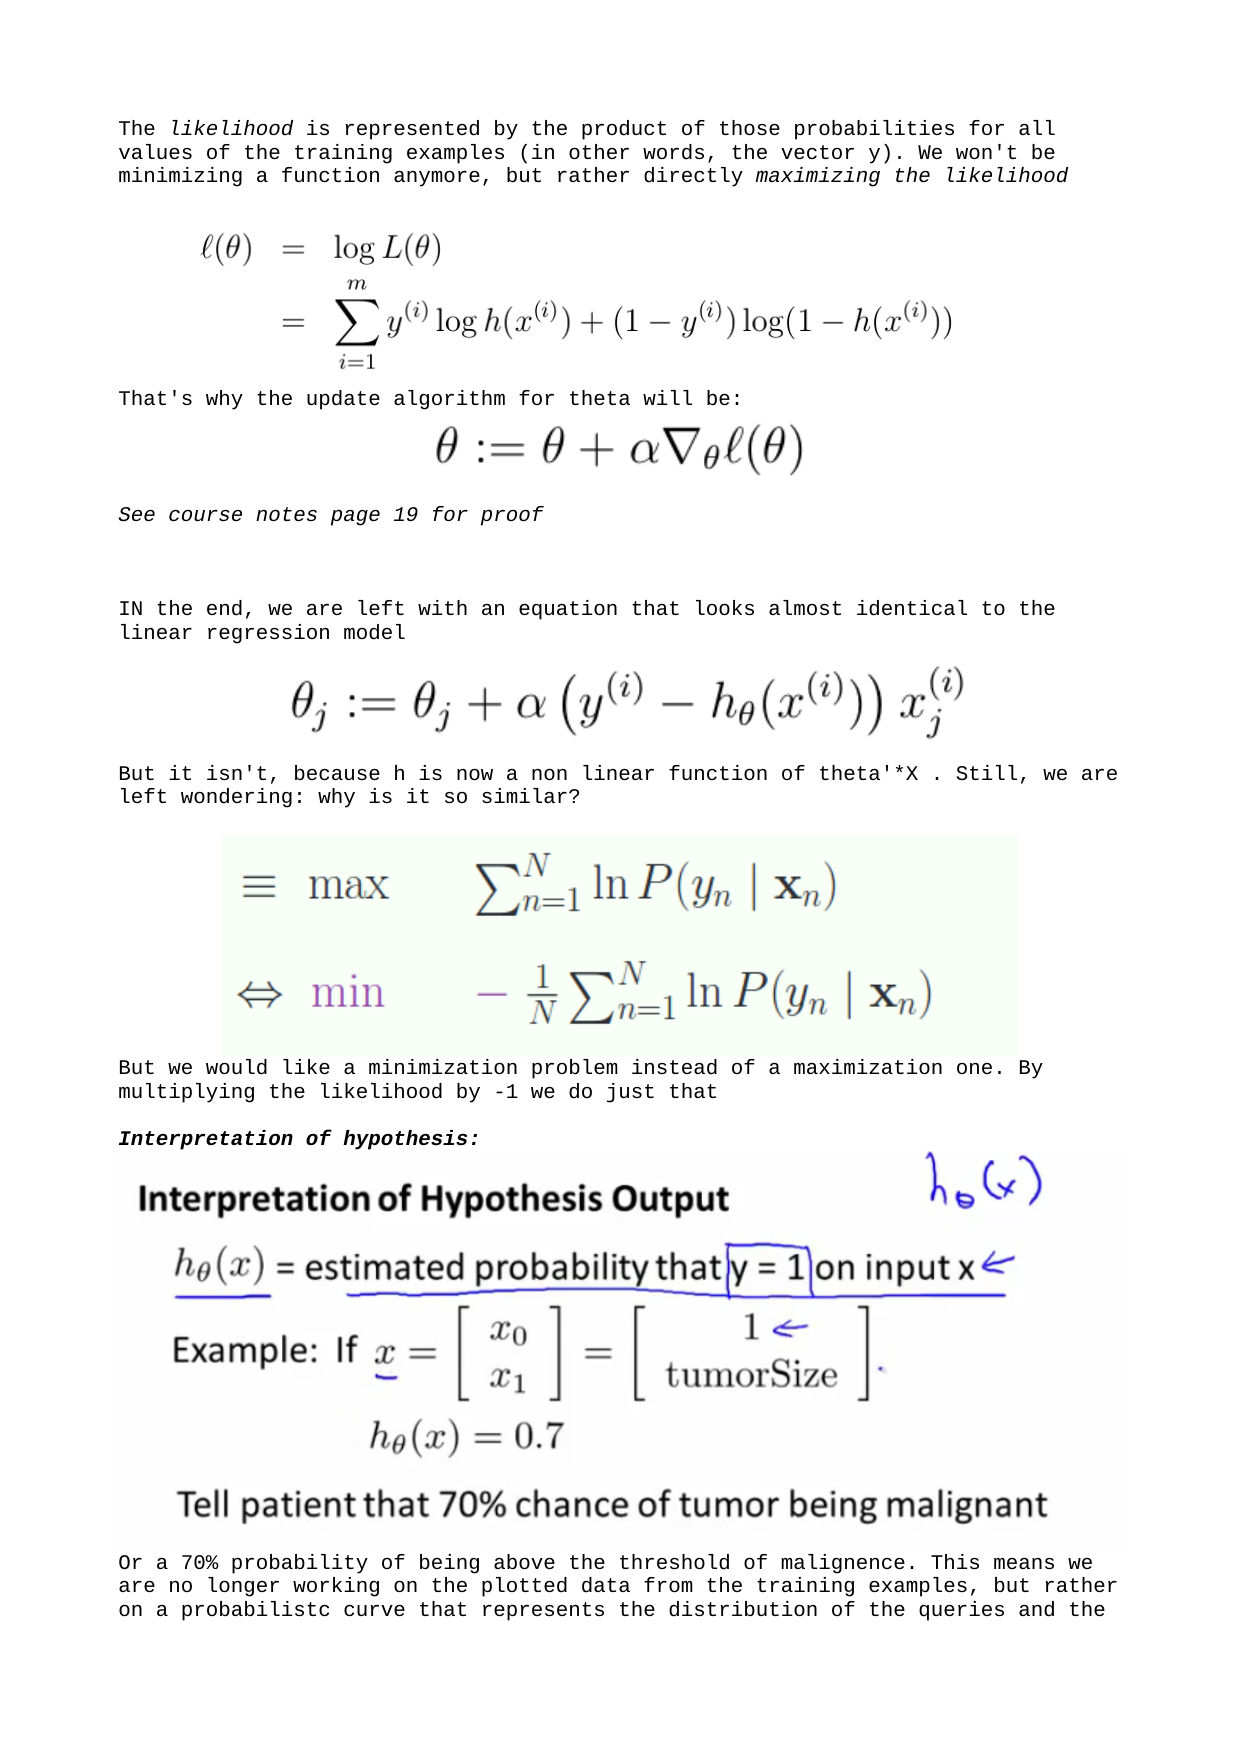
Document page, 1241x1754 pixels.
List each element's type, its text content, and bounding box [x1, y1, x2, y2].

picture [118, 1151, 1123, 1552]
text But we would like a minimization problem instead of a maximization one. By multiplying the likelihood by -1 we do just that [118, 834, 1122, 1104]
text Interpretation of hypothesis: [118, 1128, 1122, 1151]
text That's why the update algorithm for theta will be: [118, 388, 1122, 411]
picture [118, 212, 1123, 388]
picture [236, 645, 1004, 763]
text IN the end, we are left with an equation that looks almost identical to the linear regression model [118, 598, 1122, 646]
picture [222, 833, 1018, 1057]
text But it isn't, because h is now a non linear function of theta'*X . Still, we are left wondering: why is it so similar? [118, 646, 1122, 810]
text See course notes page 19 for proof [118, 504, 1122, 527]
picture [432, 411, 808, 480]
text The likelihood is represented by the product of those probabilities for all values of the training examples (in other words, the vector y). We won't be minimizing a function anymore, but rather directly maximizing the likelihood [118, 118, 1122, 189]
text Or a 70% probability of being above the threshold of malignence. This means we are no longer working on the plotted data from the training examples, but rather on a probabilistc curve that represents the distribution of the queries and the [118, 1552, 1122, 1623]
